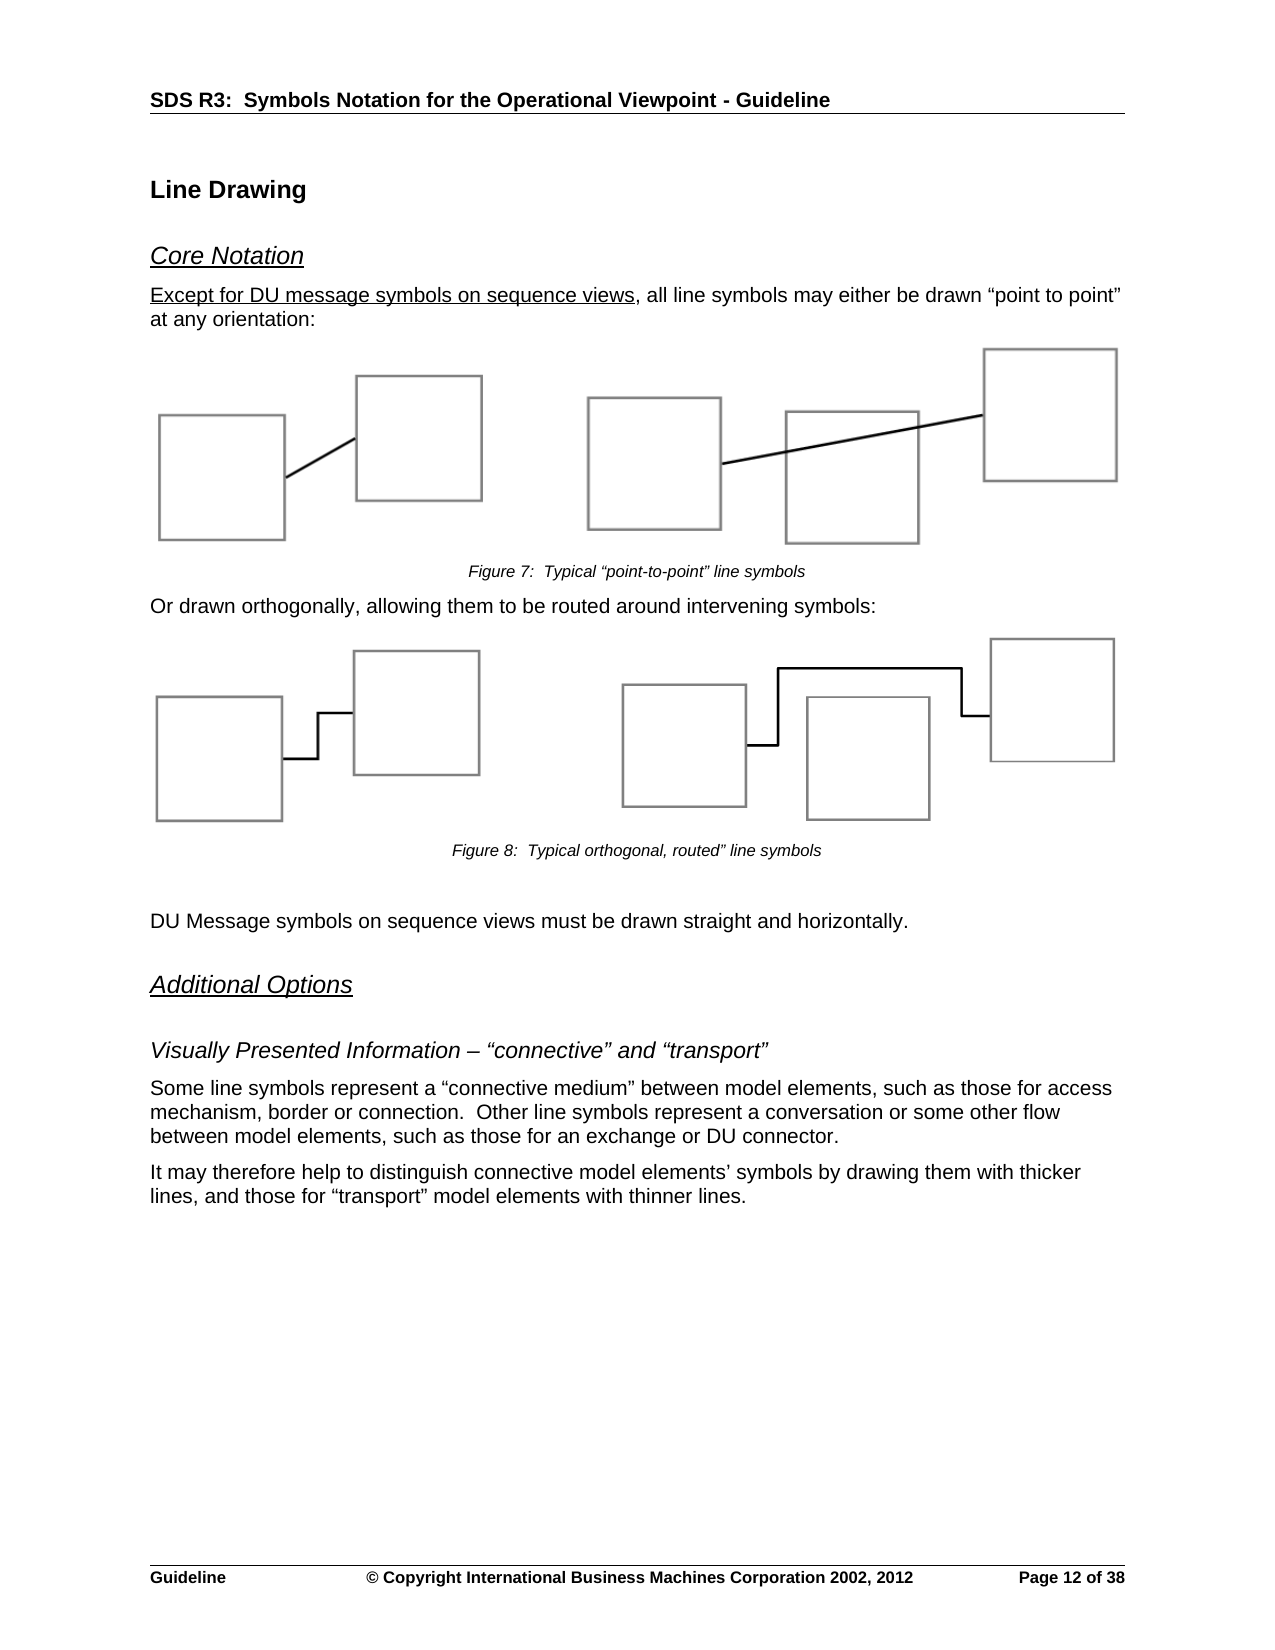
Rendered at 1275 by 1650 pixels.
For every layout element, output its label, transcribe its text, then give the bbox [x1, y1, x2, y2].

subtitle Core Notation [150, 241, 1125, 270]
text Figure 8: Typical orthogonal, routed” line symbols [150, 841, 1125, 860]
text It may therefore help to distinguish connective model elements’ symbols by drawing them with thicker lines, and those for “transport” model elements with thinner lines. [150, 1160, 1125, 1208]
text Figure 7: Typical “point-to-point” line symbols [150, 562, 1125, 581]
text Except for DU message symbols on sequence views, all line symbols may either be drawn “point to point” at any orientation: [150, 282, 1125, 330]
text Some line symbols represent a “connective medium” between model elements, such as those for access mechanism, border or connection. Other line symbols represent a conversation or some other flow between model elements, such as those for an exchange or DU connector. [150, 1076, 1125, 1147]
picture [581, 344, 1122, 549]
text Or drawn orthogonally, allowing them to be routed around intervening symbols: [150, 594, 1125, 618]
subtitle Line Drawing [150, 175, 1125, 204]
picture [151, 371, 487, 549]
picture [151, 643, 487, 827]
text DU Message symbols on sequence views must be drawn straight and horizontally. [150, 909, 1125, 933]
picture [616, 631, 1120, 827]
subtitle Additional Options [150, 970, 1125, 999]
subtitle Visually Presented Information – “connective” and “transport” [150, 1037, 1125, 1063]
